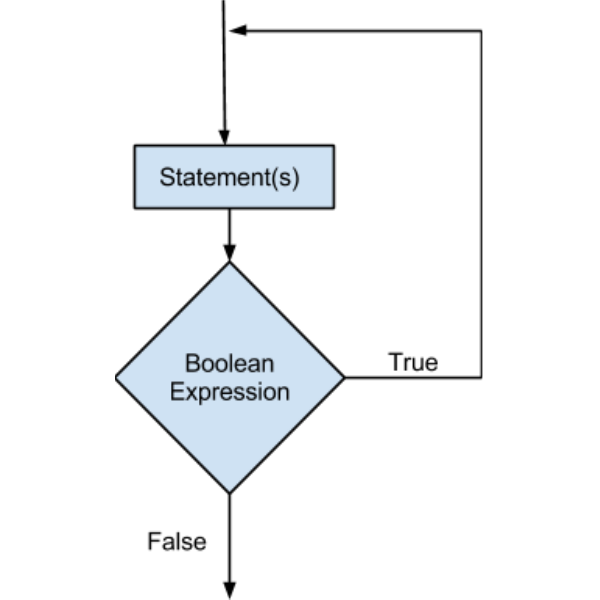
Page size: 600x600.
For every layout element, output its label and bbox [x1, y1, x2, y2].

picture [115, 0, 483, 600]
